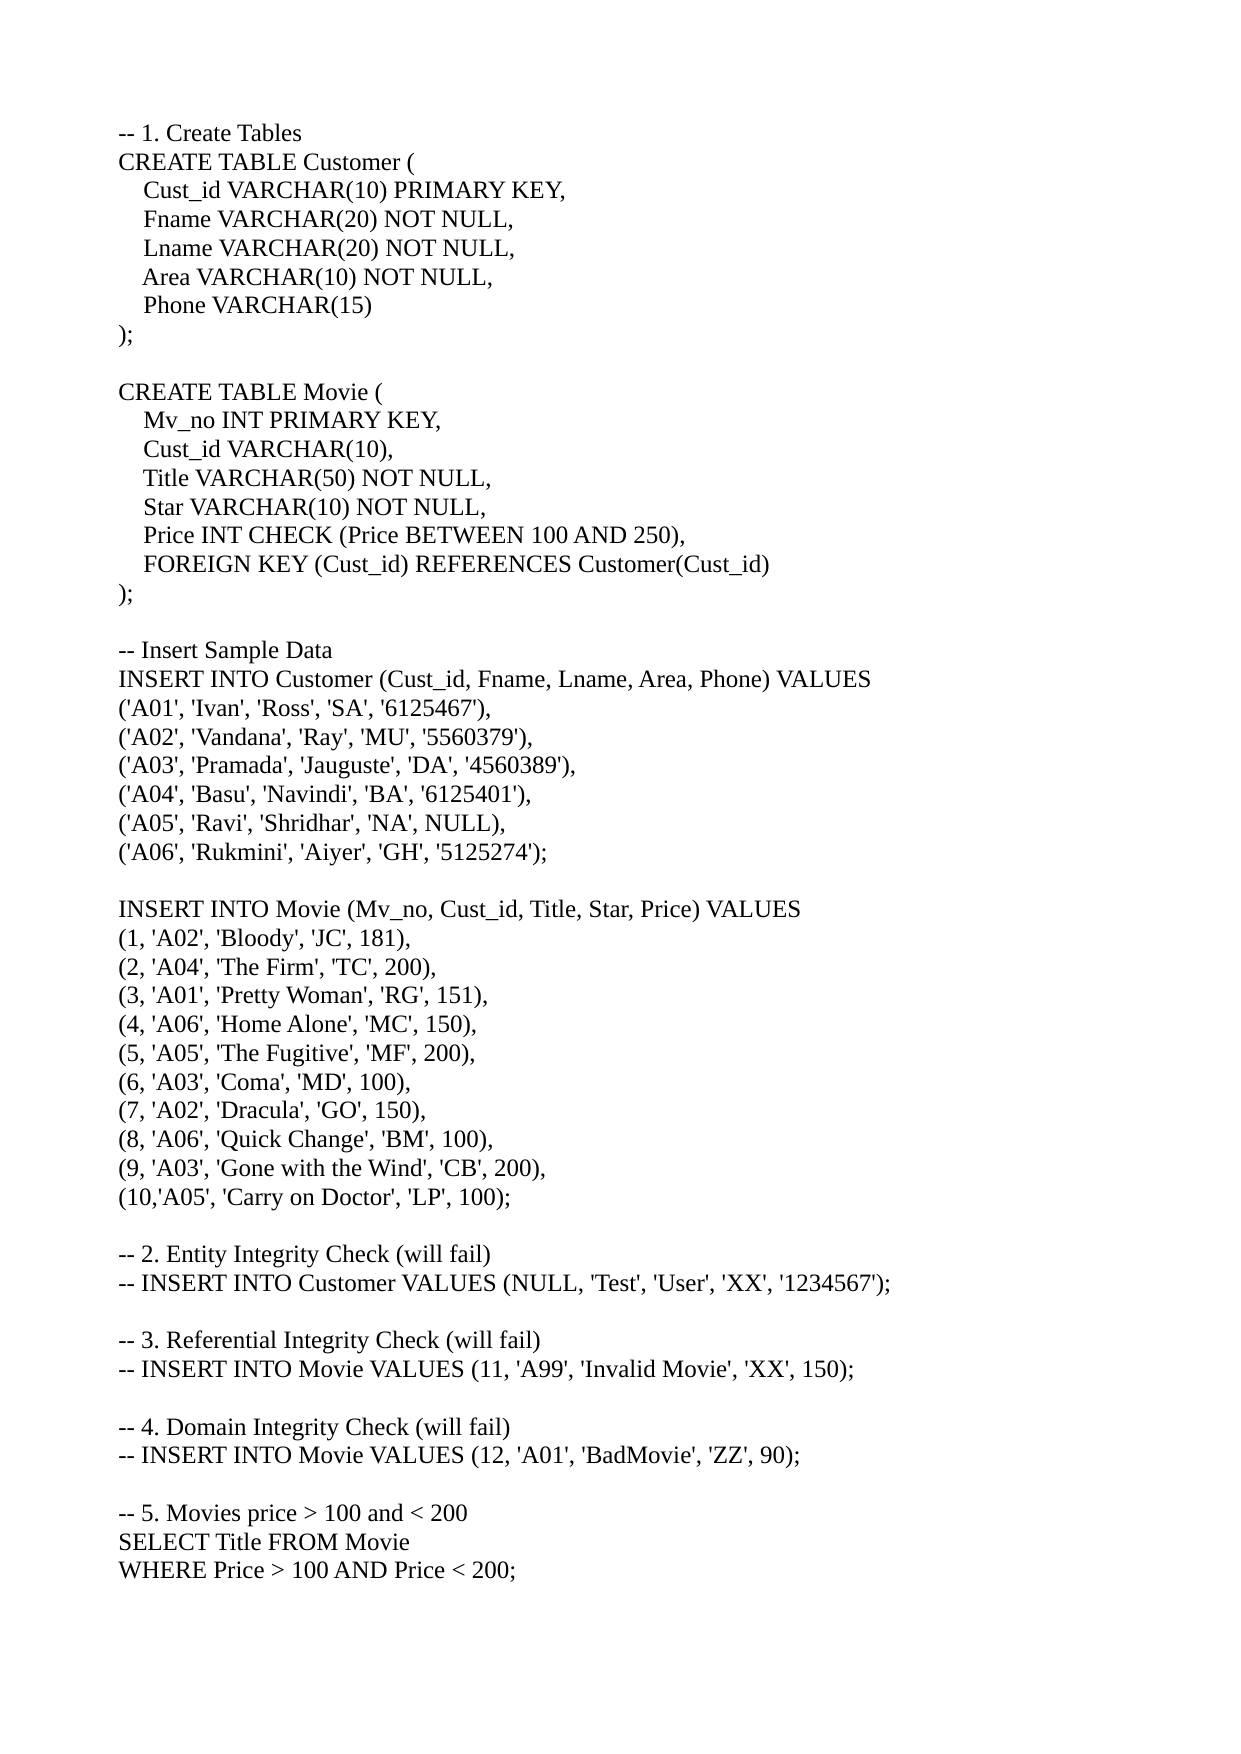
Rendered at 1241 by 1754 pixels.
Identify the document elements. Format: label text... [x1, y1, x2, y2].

text (3, 'A01', 'Pretty Woman', 'RG', 151), [118, 981, 1122, 1009]
text -- INSERT INTO Movie VALUES (12, 'A01', 'BadMovie', 'ZZ', 90); [118, 1441, 1122, 1469]
text ('A06', 'Rukmini', 'Aiyer', 'GH', '5125274'); [118, 837, 1122, 866]
text (6, 'A03', 'Coma', 'MD', 100), [118, 1067, 1122, 1096]
text CREATE TABLE Movie ( [118, 377, 1122, 406]
text -- 5. Movies price > 100 and < 200 [118, 1498, 1122, 1527]
text (9, 'A03', 'Gone with the Wind', 'CB', 200), [118, 1153, 1122, 1182]
text -- INSERT INTO Customer VALUES (NULL, 'Test', 'User', 'XX', '1234567'); [118, 1268, 1122, 1297]
text Area VARCHAR(10) NOT NULL, [118, 262, 1122, 291]
text Mv_no INT PRIMARY KEY, [118, 406, 1122, 434]
text -- 1. Create Tables [118, 118, 1122, 147]
text INSERT INTO Customer (Cust_id, Fname, Lname, Area, Phone) VALUES [118, 664, 1122, 693]
text (7, 'A02', 'Dracula', 'GO', 150), [118, 1096, 1122, 1124]
text INSERT INTO Movie (Mv_no, Cust_id, Title, Star, Price) VALUES [118, 894, 1122, 923]
text Fname VARCHAR(20) NOT NULL, [118, 204, 1122, 233]
text (8, 'A06', 'Quick Change', 'BM', 100), [118, 1124, 1122, 1153]
text (1, 'A02', 'Bloody', 'JC', 181), [118, 923, 1122, 952]
text ('A05', 'Ravi', 'Shridhar', 'NA', NULL), [118, 808, 1122, 837]
text -- 4. Domain Integrity Check (will fail) [118, 1412, 1122, 1441]
text CREATE TABLE Customer ( [118, 147, 1122, 176]
text ('A01', 'Ivan', 'Ross', 'SA', '6125467'), [118, 693, 1122, 722]
text -- Insert Sample Data [118, 636, 1122, 664]
text ('A04', 'Basu', 'Navindi', 'BA', '6125401'), [118, 779, 1122, 808]
text -- 3. Referential Integrity Check (will fail) [118, 1326, 1122, 1354]
text FOREIGN KEY (Cust_id) REFERENCES Customer(Cust_id) [118, 549, 1122, 578]
text SELECT Title FROM Movie [118, 1527, 1122, 1556]
text Phone VARCHAR(15) [118, 291, 1122, 319]
text ('A03', 'Pramada', 'Jauguste', 'DA', '4560389'), [118, 751, 1122, 779]
text Title VARCHAR(50) NOT NULL, [118, 463, 1122, 492]
text ('A02', 'Vandana', 'Ray', 'MU', '5560379'), [118, 722, 1122, 751]
text -- INSERT INTO Movie VALUES (11, 'A99', 'Invalid Movie', 'XX', 150); [118, 1354, 1122, 1383]
text (5, 'A05', 'The Fugitive', 'MF', 200), [118, 1038, 1122, 1067]
text ); [118, 578, 1122, 607]
text WHERE Price > 100 AND Price < 200; [118, 1556, 1122, 1584]
text Cust_id VARCHAR(10), [118, 434, 1122, 463]
text (10,'A05', 'Carry on Doctor', 'LP', 100); [118, 1182, 1122, 1211]
text ); [118, 319, 1122, 348]
text Lname VARCHAR(20) NOT NULL, [118, 233, 1122, 262]
text (2, 'A04', 'The Firm', 'TC', 200), [118, 952, 1122, 981]
text Price INT CHECK (Price BETWEEN 100 AND 250), [118, 521, 1122, 549]
text (4, 'A06', 'Home Alone', 'MC', 150), [118, 1009, 1122, 1038]
text -- 2. Entity Integrity Check (will fail) [118, 1239, 1122, 1268]
text Star VARCHAR(10) NOT NULL, [118, 492, 1122, 521]
text Cust_id VARCHAR(10) PRIMARY KEY, [118, 176, 1122, 204]
